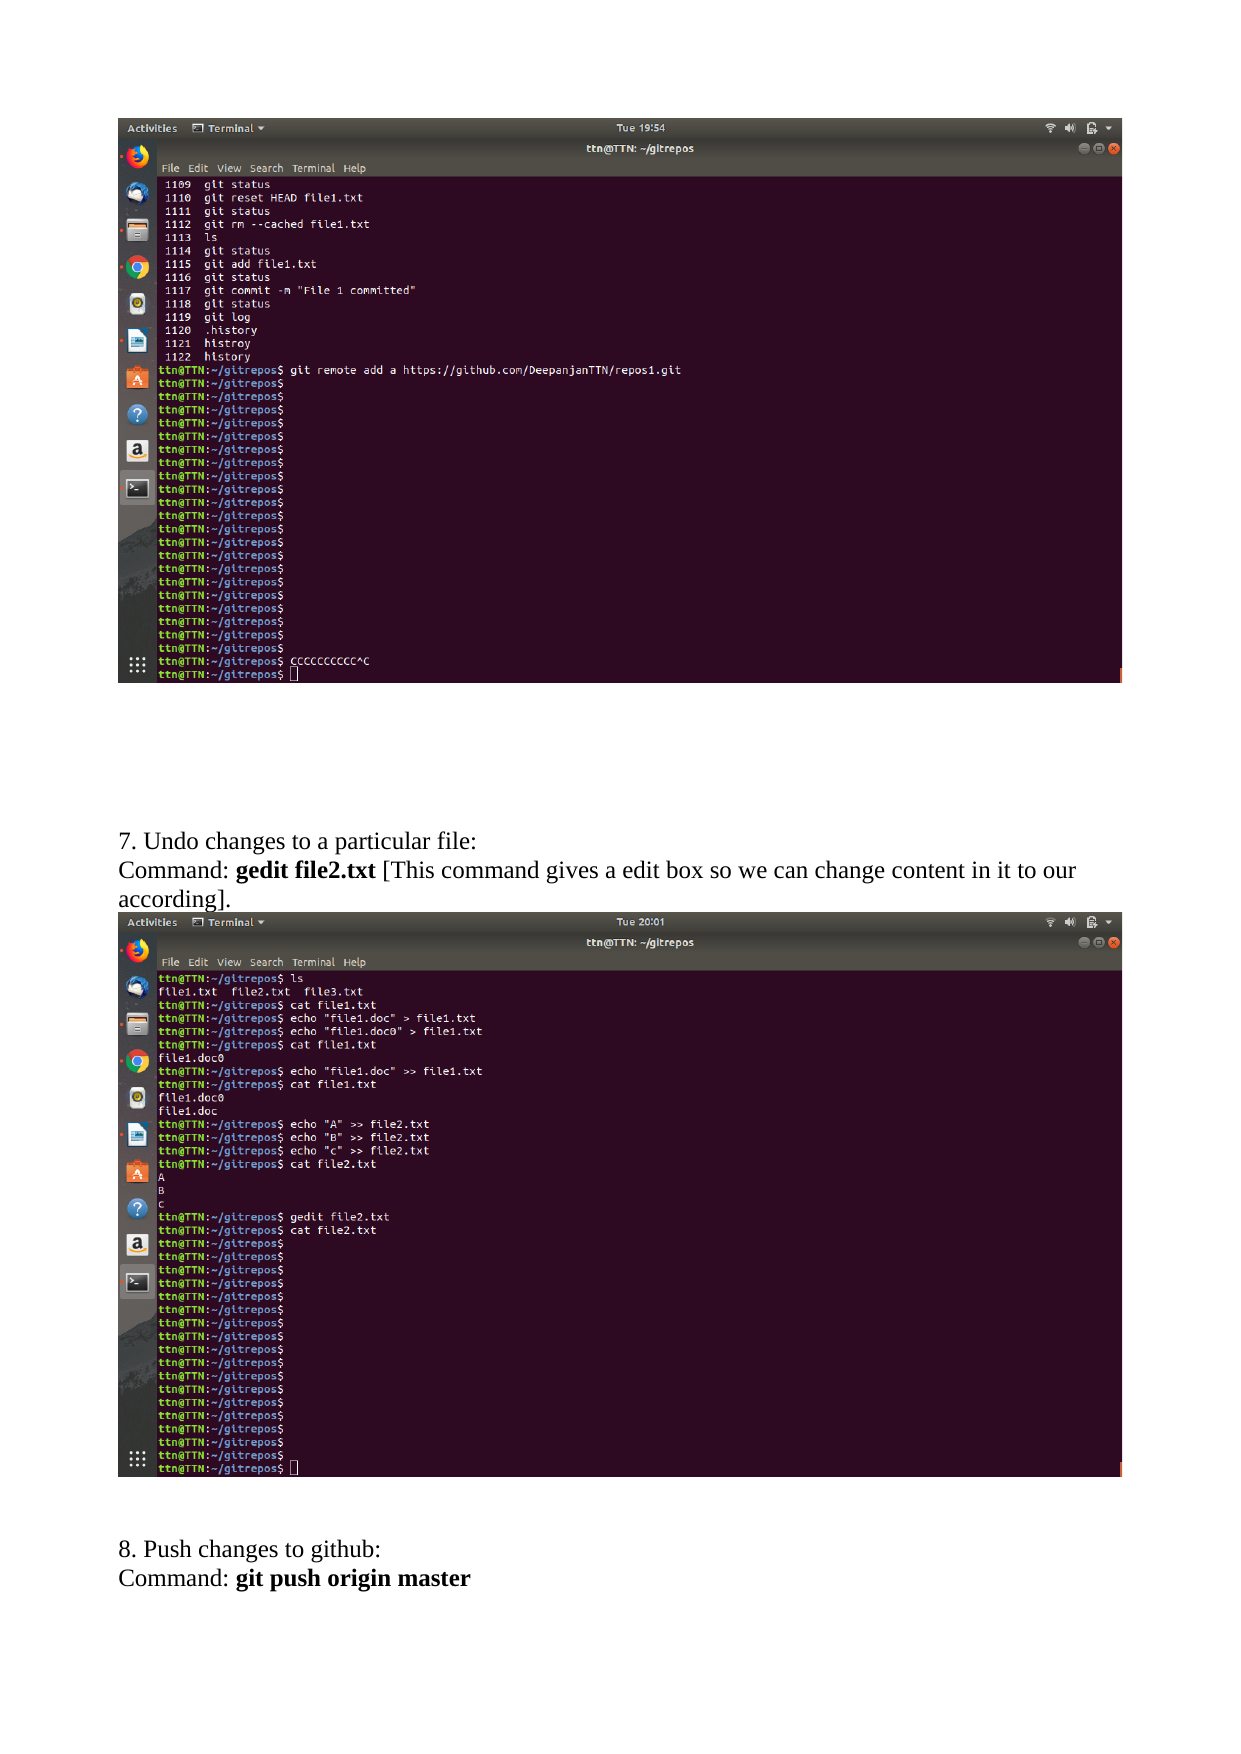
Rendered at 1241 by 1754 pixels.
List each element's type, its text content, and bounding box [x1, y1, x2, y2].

text 8. Push changes to github: [118, 1534, 1122, 1563]
picture [118, 118, 1123, 683]
text Command: gedit file2.txt [This command gives a edit box so we can change content in it to our according]. [118, 855, 1122, 912]
text Command: git push origin master [118, 1563, 1122, 1592]
text 7. Undo changes to a particular file: [118, 826, 1122, 855]
picture [118, 912, 1123, 1477]
